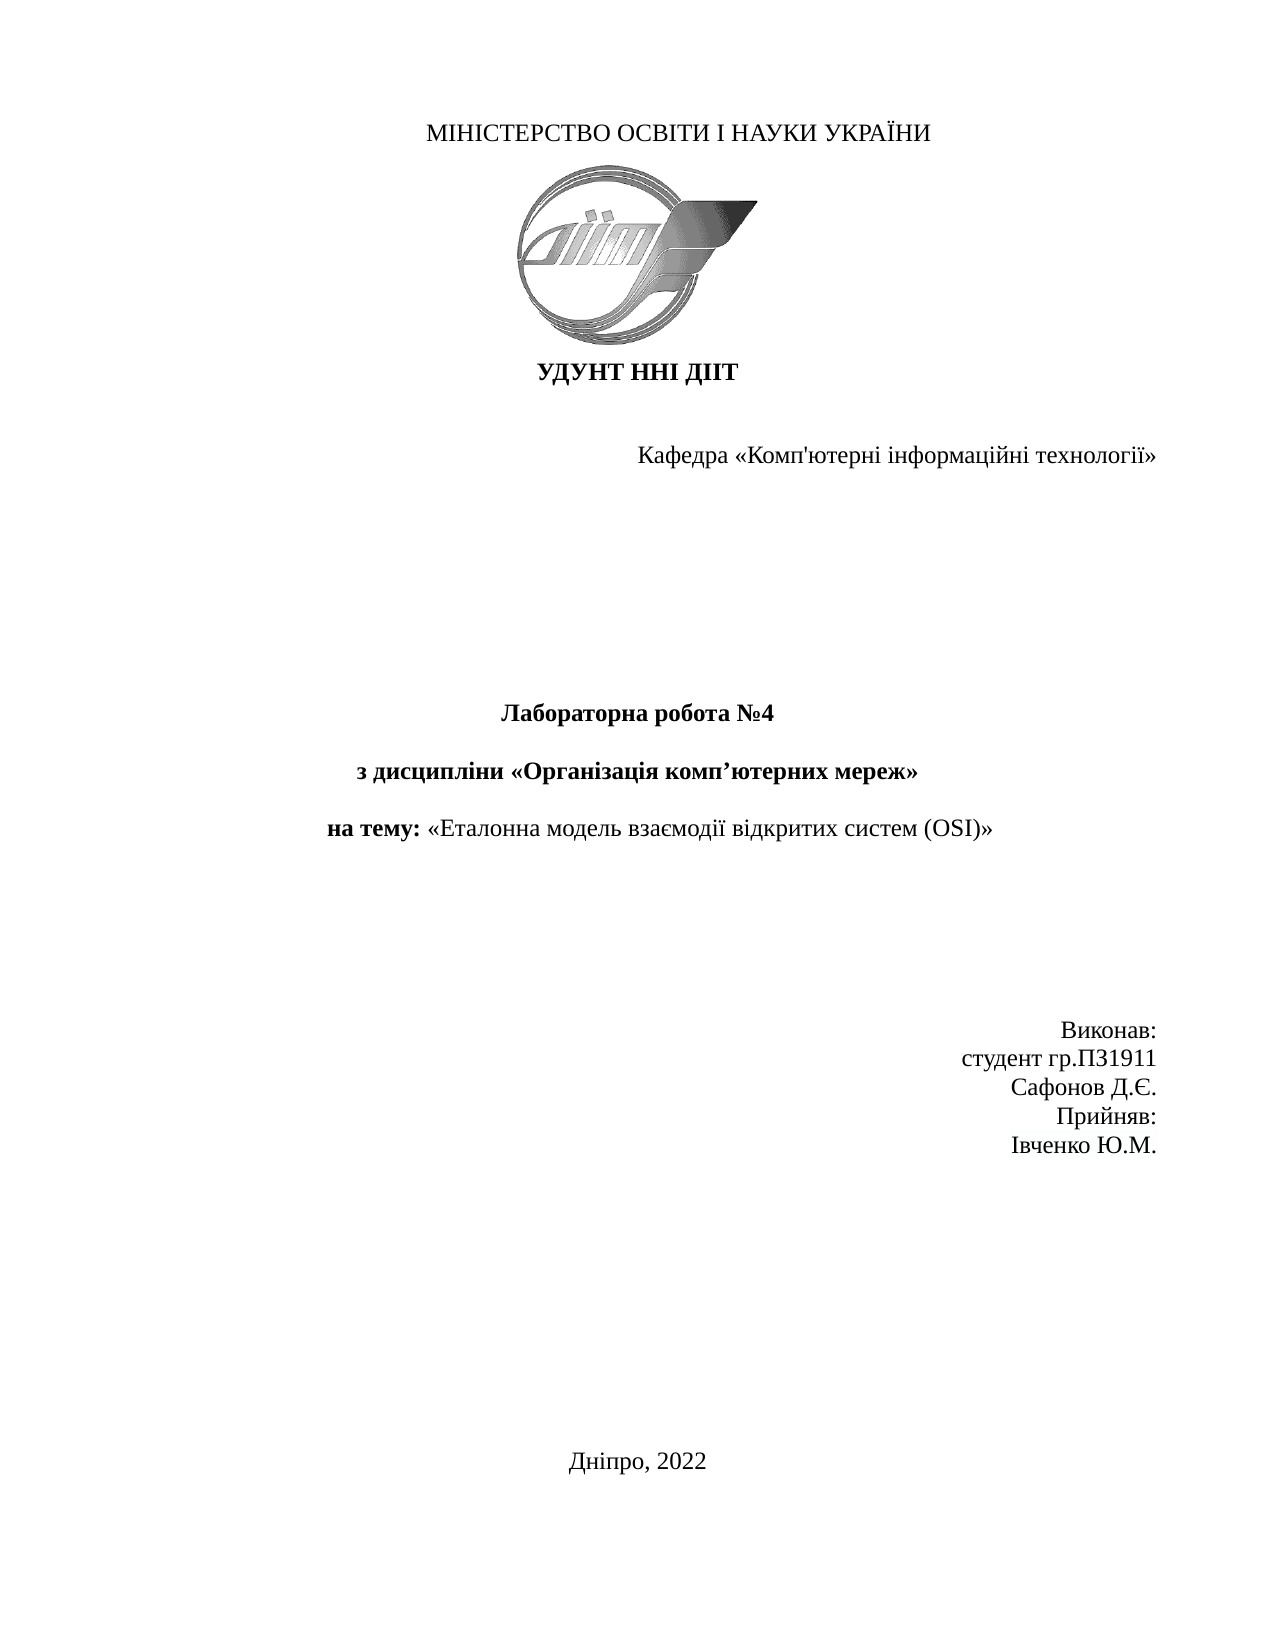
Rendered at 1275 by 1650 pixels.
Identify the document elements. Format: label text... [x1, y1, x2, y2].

text з дисципліни «Організація комп’ютерних мереж» [118, 727, 1157, 785]
text на тему: «Еталонна модель взаємодії відкритих систем (OSI)» [118, 813, 1157, 842]
text Кафедра «Комп'ютерні інформаційні технології» [118, 440, 1157, 468]
text Виконав: [118, 1015, 1157, 1043]
text Лабораторна робота №4 [118, 698, 1157, 727]
text студент гр.ПЗ1911 [709, 1043, 1157, 1072]
text Дніпро, 2022 [118, 1446, 1157, 1475]
text Івченко Ю.М. [709, 1130, 1157, 1158]
text УДУНТ ННІ ДІІТ [118, 357, 1157, 386]
text Сафонов Д.Є. [709, 1072, 1157, 1101]
text Прийняв: [709, 1101, 1157, 1130]
text МІНІСТЕРСТВО ОСВІТИ І НАУКИ УКРАЇНИ [155, 118, 1157, 147]
